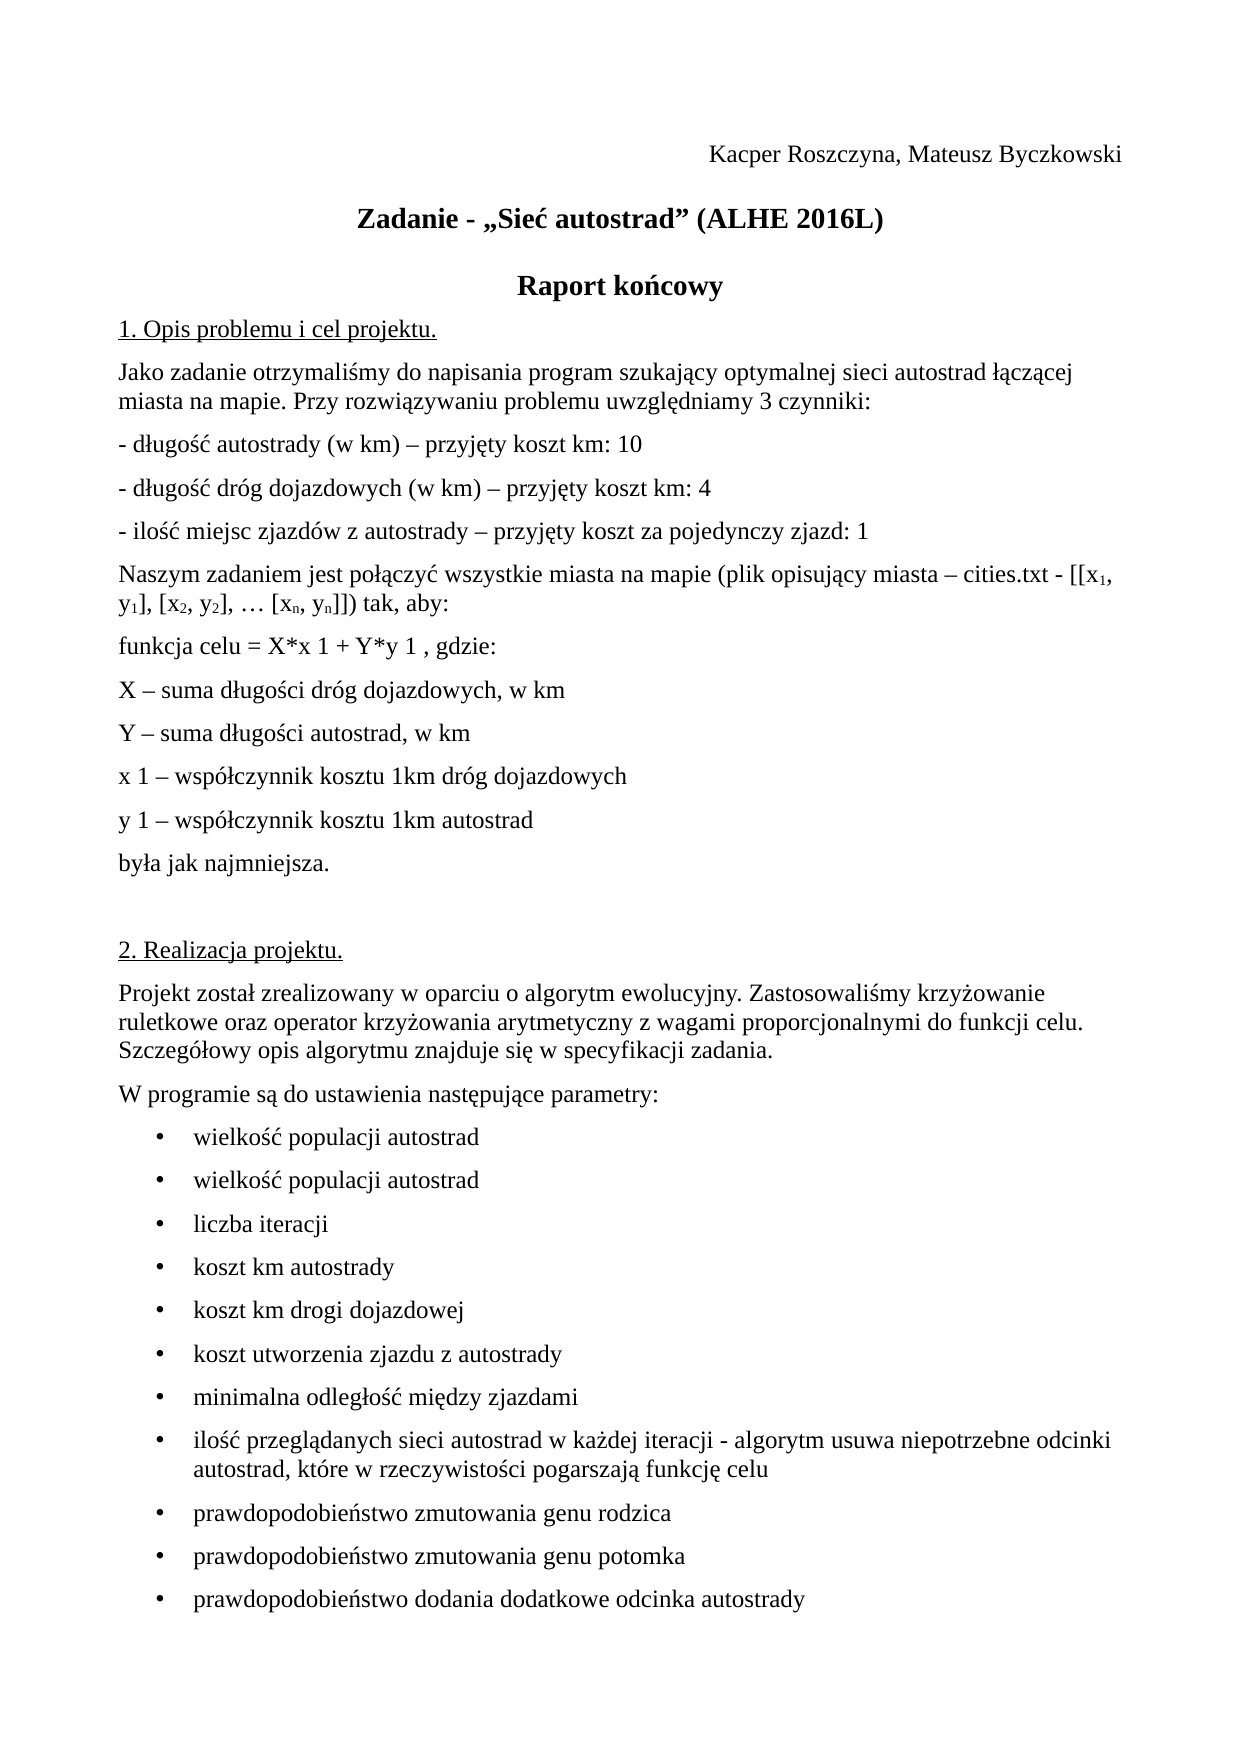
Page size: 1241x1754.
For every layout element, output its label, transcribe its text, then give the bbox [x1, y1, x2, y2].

subtitle Raport końcowy [118, 268, 1122, 301]
subtitle Kacper Roszczyna, Mateusz Byczkowski [118, 139, 1122, 168]
text W programie są do ustawienia następujące parametry: [118, 1079, 1122, 1108]
text - długość dróg dojazdowych (w km) – przyjęty koszt km: 4 [118, 473, 1122, 501]
text - długość autostrady (w km) – przyjęty koszt km: 10 [118, 429, 1122, 458]
text była jak najmniejsza. [118, 848, 1122, 877]
list prawdopodobieństwo dodania dodatkowe odcinka autostrady [156, 1584, 1122, 1613]
text Naszym zadaniem jest połączyć wszystkie miasta na mapie (plik opisujący miasta – cities.txt - [[x1, y1], [x2, y2], … [xn, yn]]) tak, aby: [118, 559, 1122, 617]
list prawdopodobieństwo zmutowania genu rodzica [156, 1498, 1122, 1526]
list koszt utworzenia zjazdu z autostrady [156, 1339, 1122, 1368]
list koszt km drogi dojazdowej [156, 1296, 1122, 1324]
list ilość przeglądanych sieci autostrad w każdej iteracji - algorytm usuwa niepotrzebne odcinki autostrad, które w rzeczywistości pogarszają funkcję celu [156, 1426, 1122, 1483]
text Jako zadanie otrzymaliśmy do napisania program szukający optymalnej sieci autostrad łączącej miasta na mapie. Przy rozwiązywaniu problemu uwzględniamy 3 czynniki: [118, 357, 1122, 415]
list wielkość populacji autostrad [156, 1166, 1122, 1194]
list wielkość populacji autostrad [156, 1122, 1122, 1151]
list koszt km autostrady [156, 1252, 1122, 1281]
text funkcja celu = X*x 1 + Y*y 1 , gdzie: [118, 631, 1122, 660]
subtitle Zadanie - „Sieć autostrad” (ALHE 2016L) [118, 201, 1122, 234]
text Projekt został zrealizowany w oparciu o algorytm ewolucyjny. Zastosowaliśmy krzyżowanie ruletkowe oraz operator krzyżowania arytmetyczny z wagami proporcjonalnymi do funkcji celu. Szczegółowy opis algorytmu znajduje się w specyfikacji zadania. [118, 978, 1122, 1064]
list prawdopodobieństwo zmutowania genu potomka [156, 1541, 1122, 1570]
text 2. Realizacja projektu. [118, 935, 1122, 963]
text x 1 – współczynnik kosztu 1km dróg dojazdowych [118, 761, 1122, 790]
text Y – suma długości autostrad, w km [118, 718, 1122, 747]
text X – suma długości dróg dojazdowych, w km [118, 675, 1122, 703]
list liczba iteracji [156, 1209, 1122, 1238]
text 1. Opis problemu i cel projektu. [118, 314, 1122, 343]
text y 1 – współczynnik kosztu 1km autostrad [118, 805, 1122, 833]
text - ilość miejsc zjazdów z autostrady – przyjęty koszt za pojedynczy zjazd: 1 [118, 516, 1122, 545]
list minimalna odległość między zjazdami [156, 1382, 1122, 1411]
